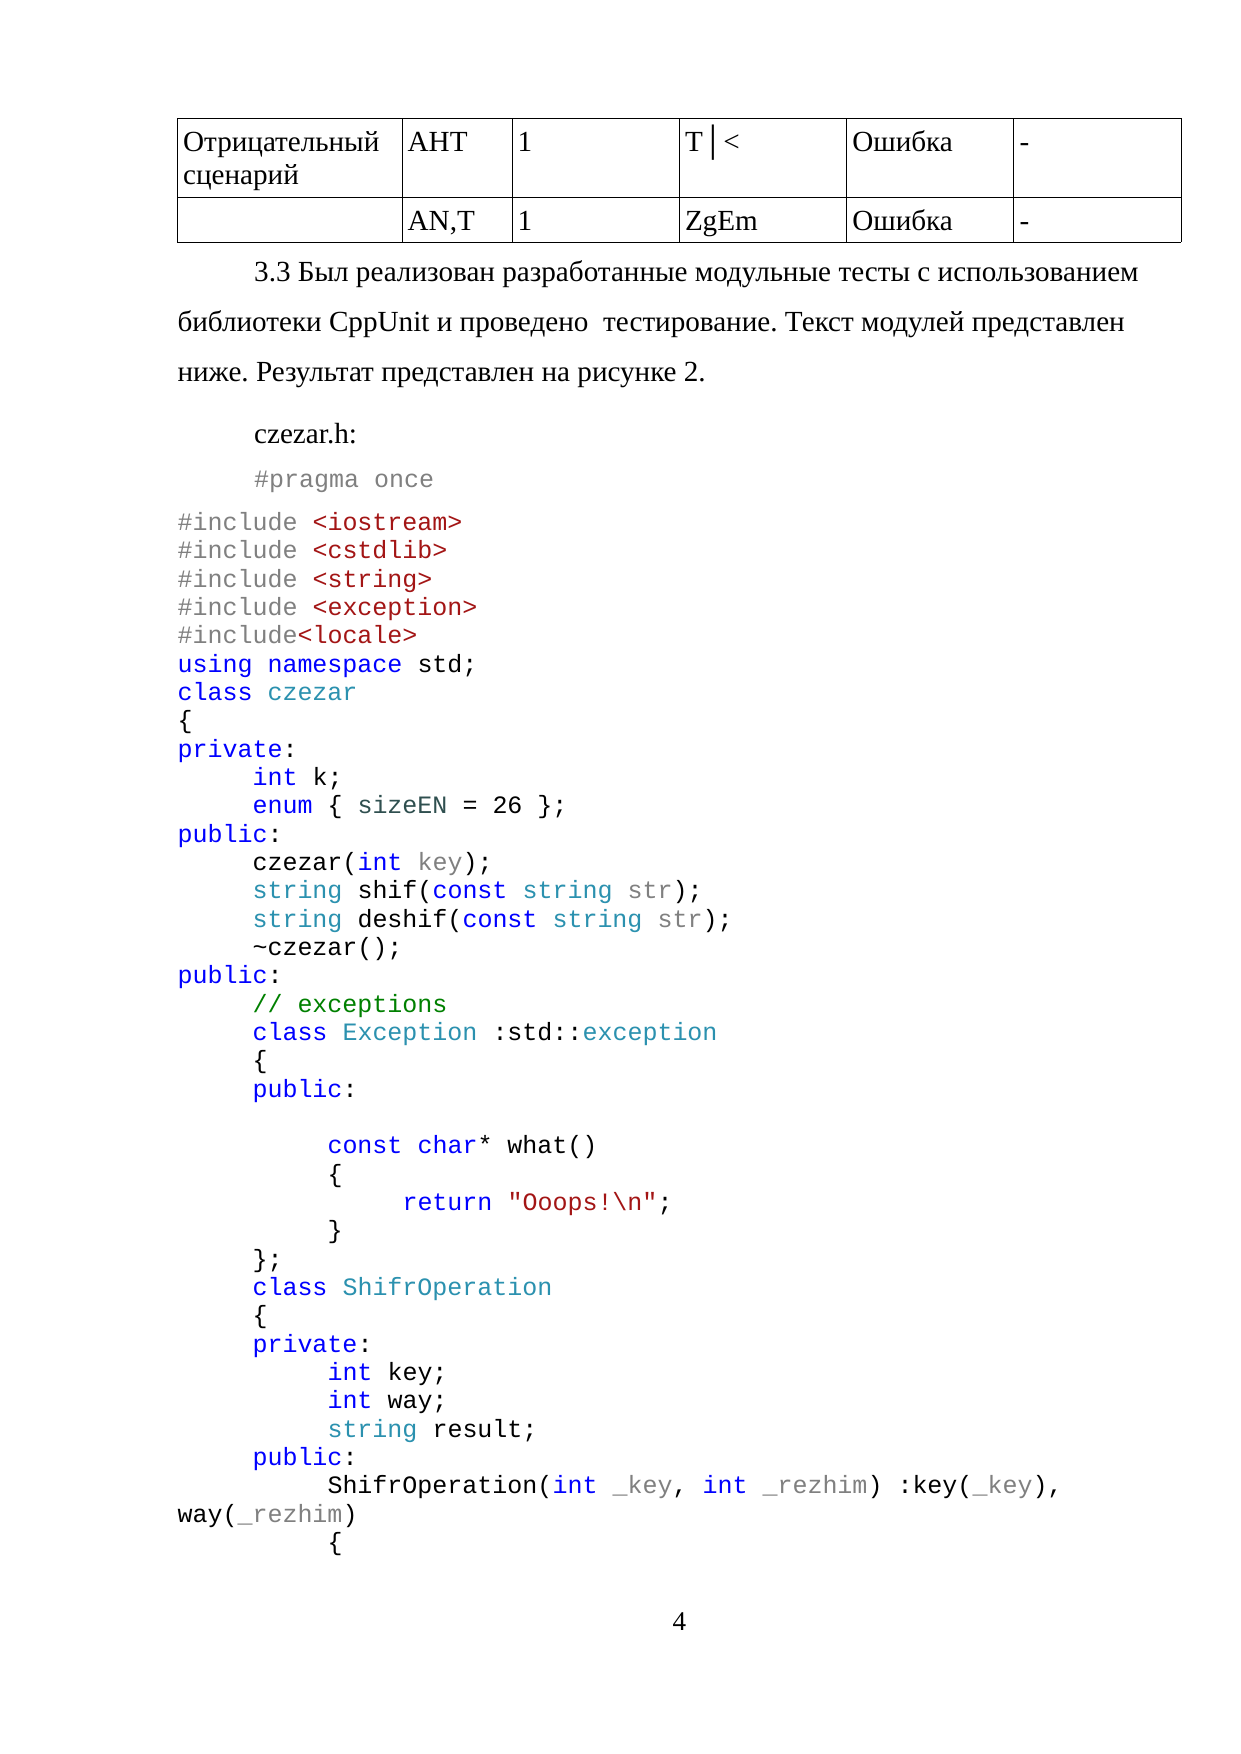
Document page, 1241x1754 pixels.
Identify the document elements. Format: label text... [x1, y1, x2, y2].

table_cell АНТ [403, 119, 512, 197]
text ~czezar(); [177, 934, 1181, 963]
text using namespace std; [177, 651, 1181, 679]
text } [177, 1218, 1181, 1246]
text enum { sizeEN = 26 }; [177, 793, 1181, 821]
text class czezar [177, 679, 1181, 708]
text public: [177, 1444, 1181, 1473]
table_cell AN,T [403, 198, 512, 242]
text private: [177, 1331, 1181, 1359]
text #include <cstdlib> [177, 538, 1181, 566]
text }; [177, 1246, 1181, 1274]
text #include <exception> [177, 594, 1181, 623]
text { [177, 1161, 1181, 1189]
text { [177, 1303, 1181, 1331]
text int k; [177, 764, 1181, 793]
text public: [177, 821, 1181, 849]
table_cell Ошибка [847, 119, 1013, 197]
table_cell Отрицательный сценарий [178, 119, 402, 197]
text // exceptions [177, 991, 1181, 1019]
table_cell 1 [513, 119, 679, 197]
text { [177, 1529, 1181, 1558]
text public: [177, 963, 1181, 991]
table_cell Ошибка [847, 198, 1013, 242]
text class ShifrOperation [177, 1274, 1181, 1303]
text { [177, 1048, 1181, 1076]
text #include<locale> [177, 623, 1181, 651]
text ShifrOperation(int _key, int _rezhim) :key(_key), way(_rezhim) [177, 1473, 1181, 1529]
text private: [177, 736, 1181, 764]
text int key; [177, 1359, 1181, 1388]
table_cell - [1014, 119, 1181, 197]
text { [177, 708, 1181, 736]
text string shif(const string str); [177, 878, 1181, 906]
text class Exception :std::exception [177, 1019, 1181, 1048]
text czezar(int key); [177, 849, 1181, 878]
text public: [177, 1076, 1181, 1104]
text int way; [177, 1388, 1181, 1416]
text #include <string> [177, 566, 1181, 594]
text #include <iostream> [177, 509, 1181, 538]
text return "Ooops!\n"; [177, 1189, 1181, 1218]
text 3.3 Был реализован разработанные модульные тесты с использованием библиотеки CppUnit и проведено тестирование. Текст модулей представлен ниже. Результат представлен на рисунке 2. [177, 254, 1181, 388]
table_cell T│< [680, 119, 846, 197]
text const char* what() [177, 1133, 1181, 1161]
text string result; [177, 1416, 1181, 1444]
text string deshif(const string str); [177, 906, 1181, 934]
table_cell - [1014, 198, 1181, 242]
text #pragma once [177, 467, 1181, 495]
table_cell 1 [513, 198, 679, 242]
table_cell [178, 198, 402, 242]
table_cell ZgEm [680, 198, 846, 242]
text czezar.h: [177, 417, 1181, 450]
